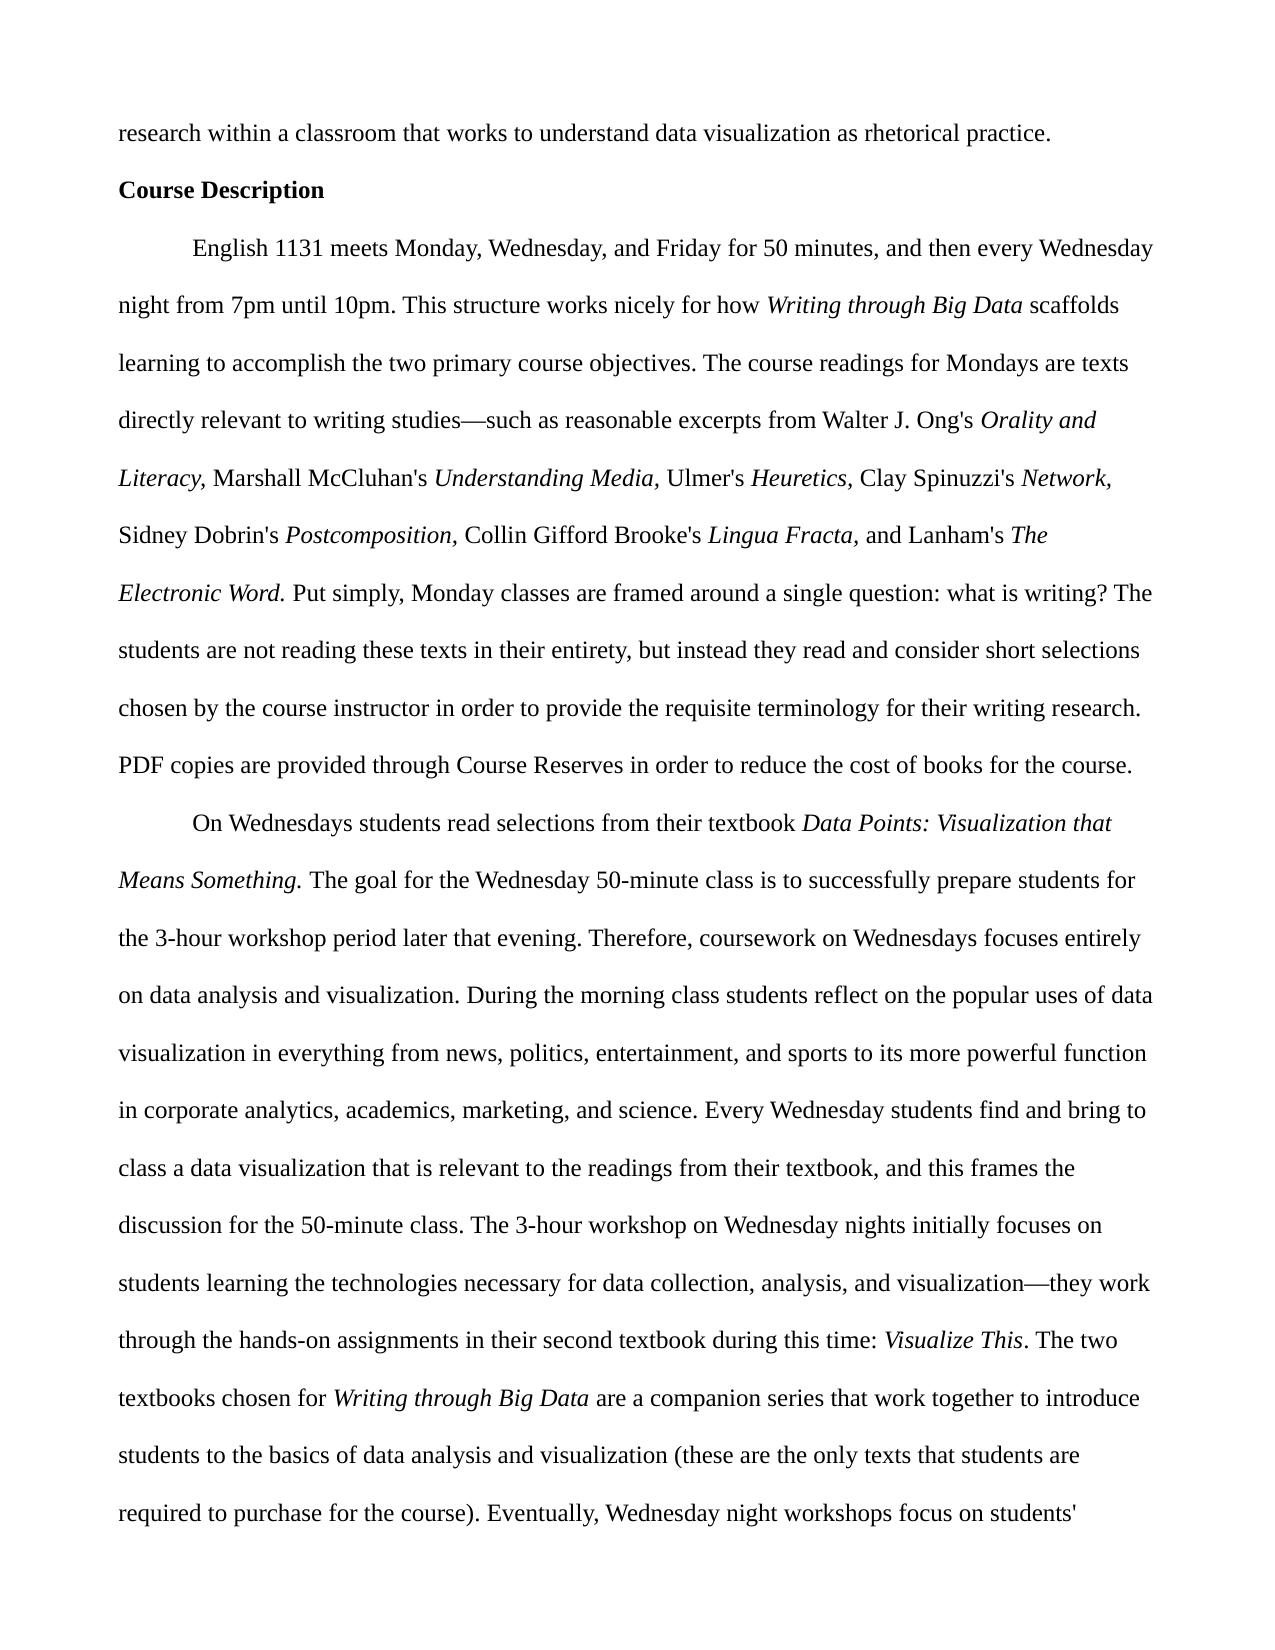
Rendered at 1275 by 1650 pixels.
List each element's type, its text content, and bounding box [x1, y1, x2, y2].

text On Wednesdays students read selections from their textbook Data Points: Visualization that Means Something. The goal for the Wednesday 50-minute class is to successfully prepare students for the 3-hour workshop period later that evening. Therefore, coursework on Wednesdays focuses entirely on data analysis and visualization. During the morning class students reflect on the popular uses of data visualization in everything from news, politics, entertainment, and sports to its more powerful function in corporate analytics, academics, marketing, and science. Every Wednesday students find and bring to class a data visualization that is relevant to the readings from their textbook, and this frames the discussion for the 50-minute class. The 3-hour workshop on Wednesday nights initially focuses on students learning the technologies necessary for data collection, analysis, and visualization—they work through the hands-on assignments in their second textbook during this time: Visualize This. The two textbooks chosen for Writing through Big Data are a companion series that work together to introduce students to the basics of data analysis and visualization (these are the only texts that students are required to purchase for the course). Eventually, Wednesday night workshops focus on students' [118, 808, 1157, 1527]
text Course Description [118, 176, 1157, 204]
text research within a classroom that works to understand data visualization as rhetorical practice. [118, 118, 1157, 147]
text English 1131 meets Monday, Wednesday, and Friday for 50 minutes, and then every Wednesday night from 7pm until 10pm. This structure works nicely for how Writing through Big Data scaffolds learning to accomplish the two primary course objectives. The course readings for Mondays are texts directly relevant to writing studies—such as reasonable excerpts from Walter J. Ong's Orality and Literacy, Marshall McCluhan's Understanding Media, Ulmer's Heuretics, Clay Spinuzzi's Network, Sidney Dobrin's Postcomposition, Collin Gifford Brooke's Lingua Fracta, and Lanham's The Electronic Word. Put simply, Monday classes are framed around a single question: what is writing? The students are not reading these texts in their entirety, but instead they read and consider short selections chosen by the course instructor in order to provide the requisite terminology for their writing research. PDF copies are provided through Course Reserves in order to reduce the cost of books for the course. [118, 233, 1157, 779]
